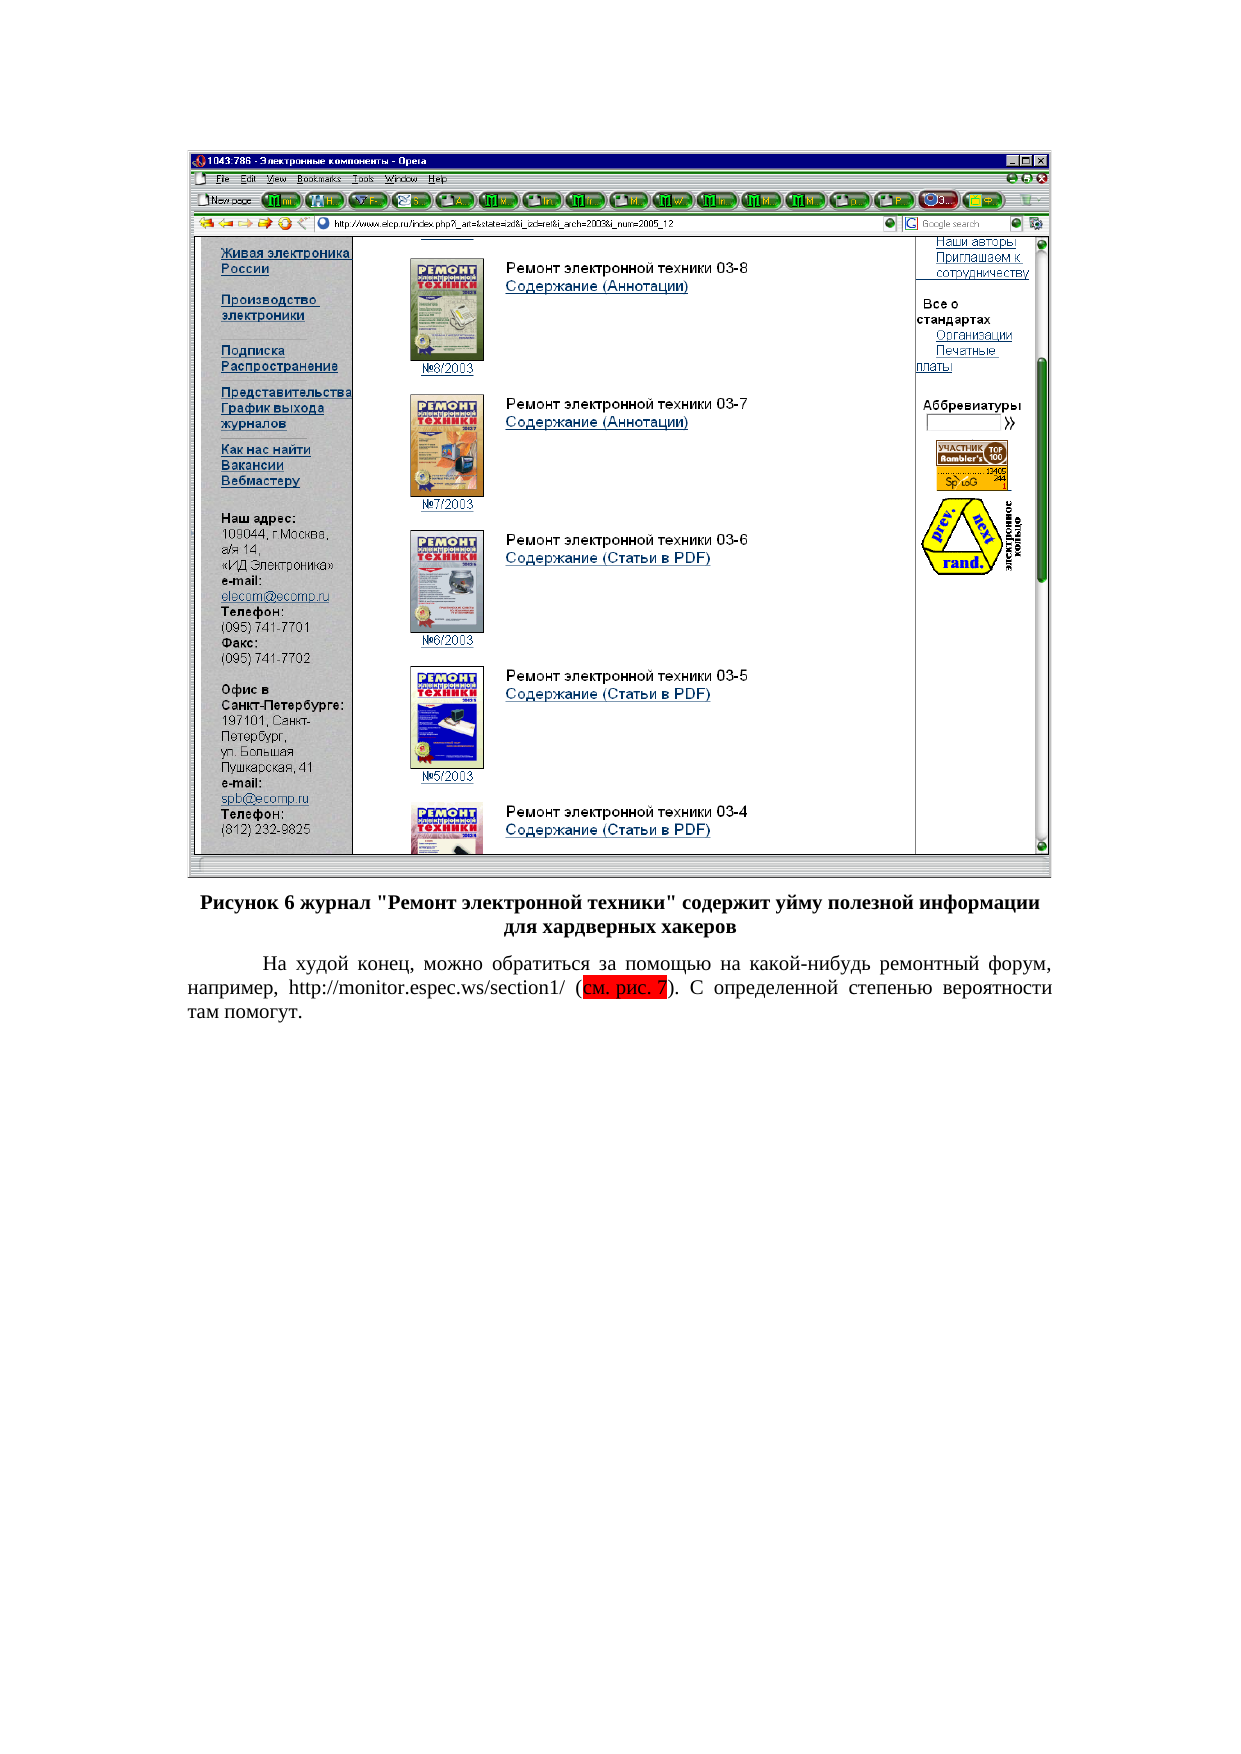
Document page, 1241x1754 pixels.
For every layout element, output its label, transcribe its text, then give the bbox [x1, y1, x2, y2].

text Рисунок 6 журнал "Ремонт электронной техники" содержит уйму полезной информации для хардверных хакеров [187, 890, 1053, 938]
picture [187, 150, 1052, 878]
text На худой конец, можно обратиться за помощью на какой-нибудь ремонтный форум, например, http://monitor.espec.ws/section1/ (см. рис. 7). С определенной степенью вероятности там помогут. [187, 951, 1053, 1023]
